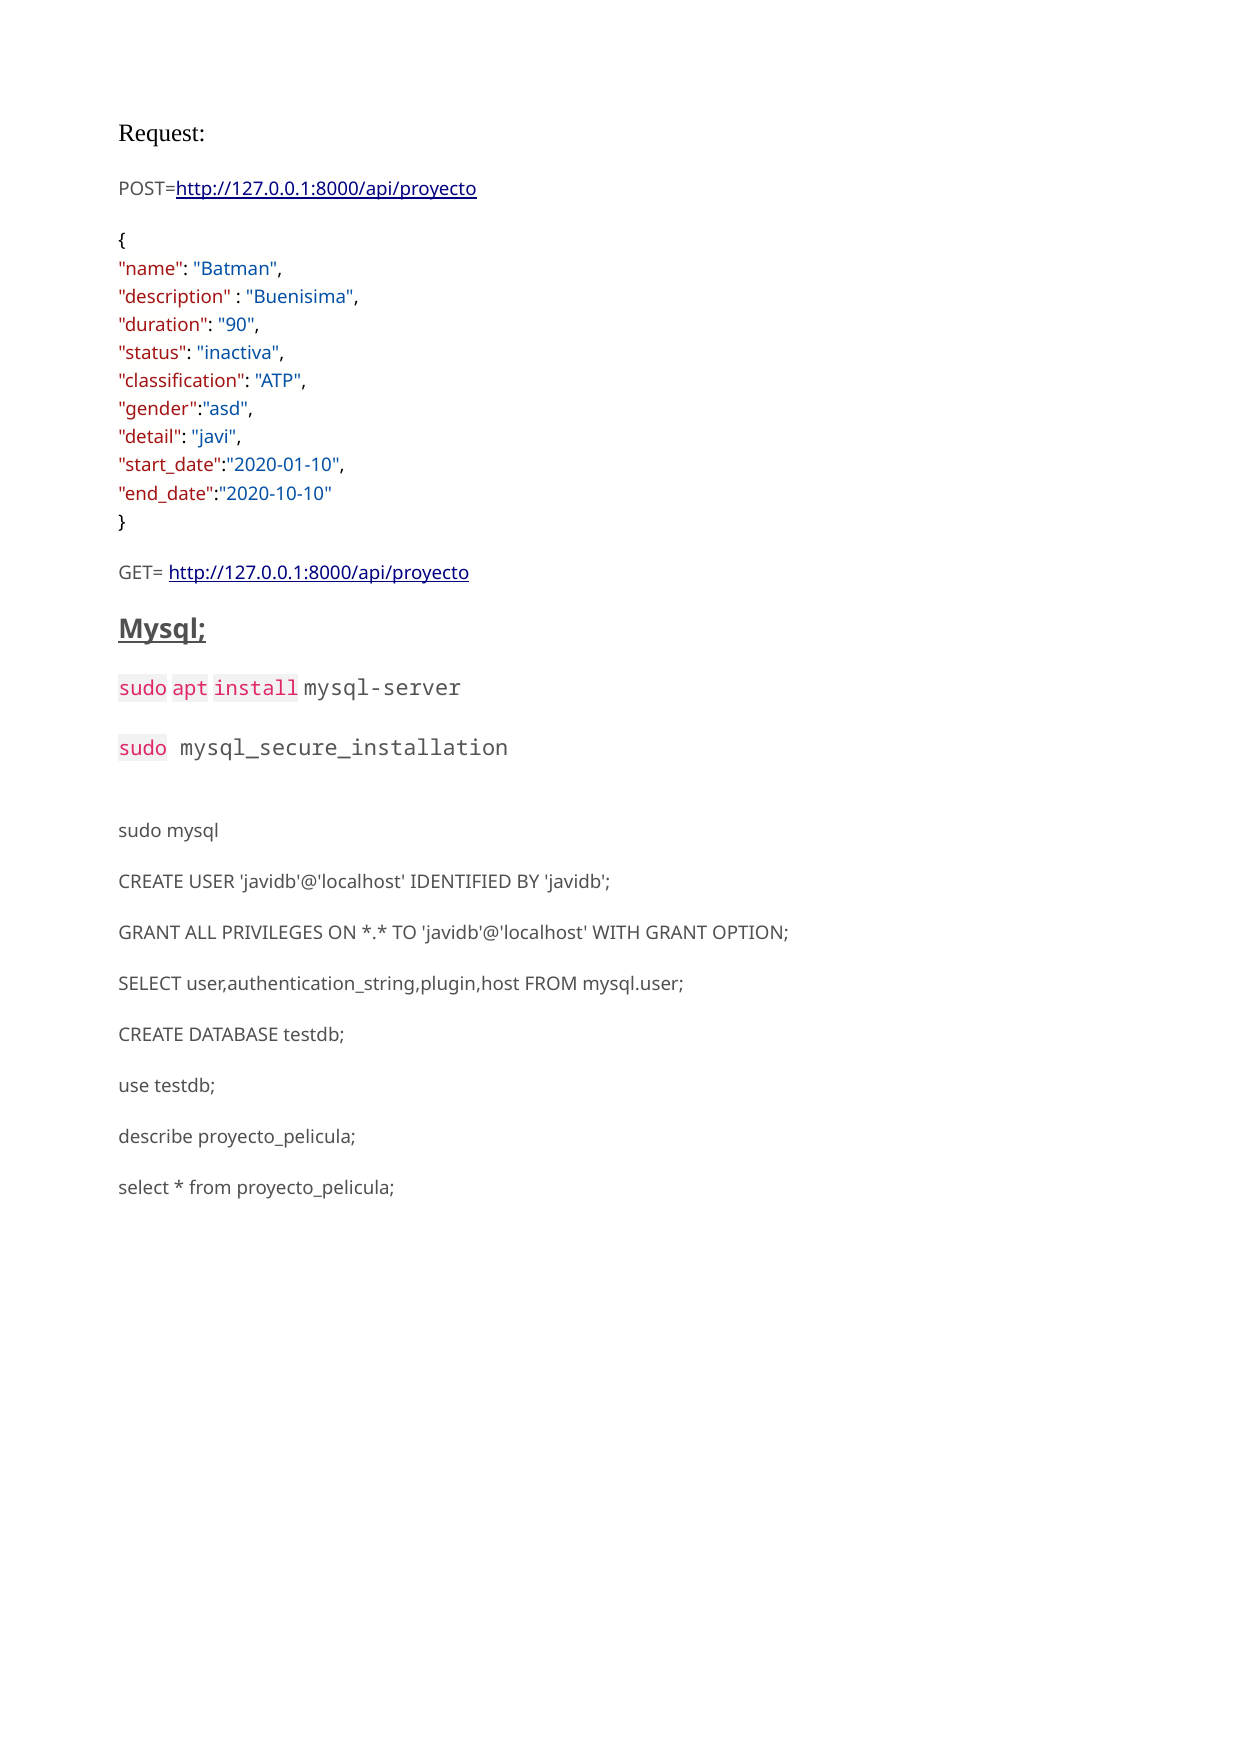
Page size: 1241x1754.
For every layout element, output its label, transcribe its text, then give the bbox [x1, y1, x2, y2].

text "gender":"asd", [118, 393, 1122, 421]
text "status": "inactiva", [118, 337, 1122, 365]
text POST=http://127.0.0.1:8000/api/proyecto [118, 176, 1122, 201]
text "classification": "ATP", [118, 365, 1122, 393]
text use testdb; [118, 1072, 1122, 1098]
text Request: [118, 118, 1122, 147]
text describe proyecto_pelicula; [118, 1123, 1122, 1149]
text GRANT ALL PRIVILEGES ON *.* TO 'javidb'@'localhost' WITH GRANT OPTION; [118, 919, 1122, 945]
text "detail": "javi", [118, 421, 1122, 449]
text select * from proyecto_pelicula; [118, 1174, 1122, 1200]
text "start_date":"2020-01-10", [118, 449, 1122, 477]
text Mysql; [118, 610, 1122, 647]
text "duration": "90", [118, 308, 1122, 337]
text CREATE DATABASE testdb; [118, 1021, 1122, 1047]
text CREATE USER 'javidb'@'localhost' IDENTIFIED BY 'javidb'; [118, 868, 1122, 894]
text } [118, 505, 1122, 533]
text sudo mysql_secure_installation [118, 732, 1122, 762]
text sudo mysql [118, 817, 1122, 843]
text "name": "Batman", [118, 252, 1122, 280]
text GET= http://127.0.0.1:8000/api/proyecto [118, 559, 1122, 584]
text { [118, 227, 1122, 252]
text "end_date":"2020-10-10" [118, 477, 1122, 505]
text SELECT user,authentication_string,plugin,host FROM mysql.user; [118, 970, 1122, 996]
text "description" : "Buenisima", [118, 280, 1122, 308]
text sudo apt install mysql-server [118, 672, 1122, 702]
